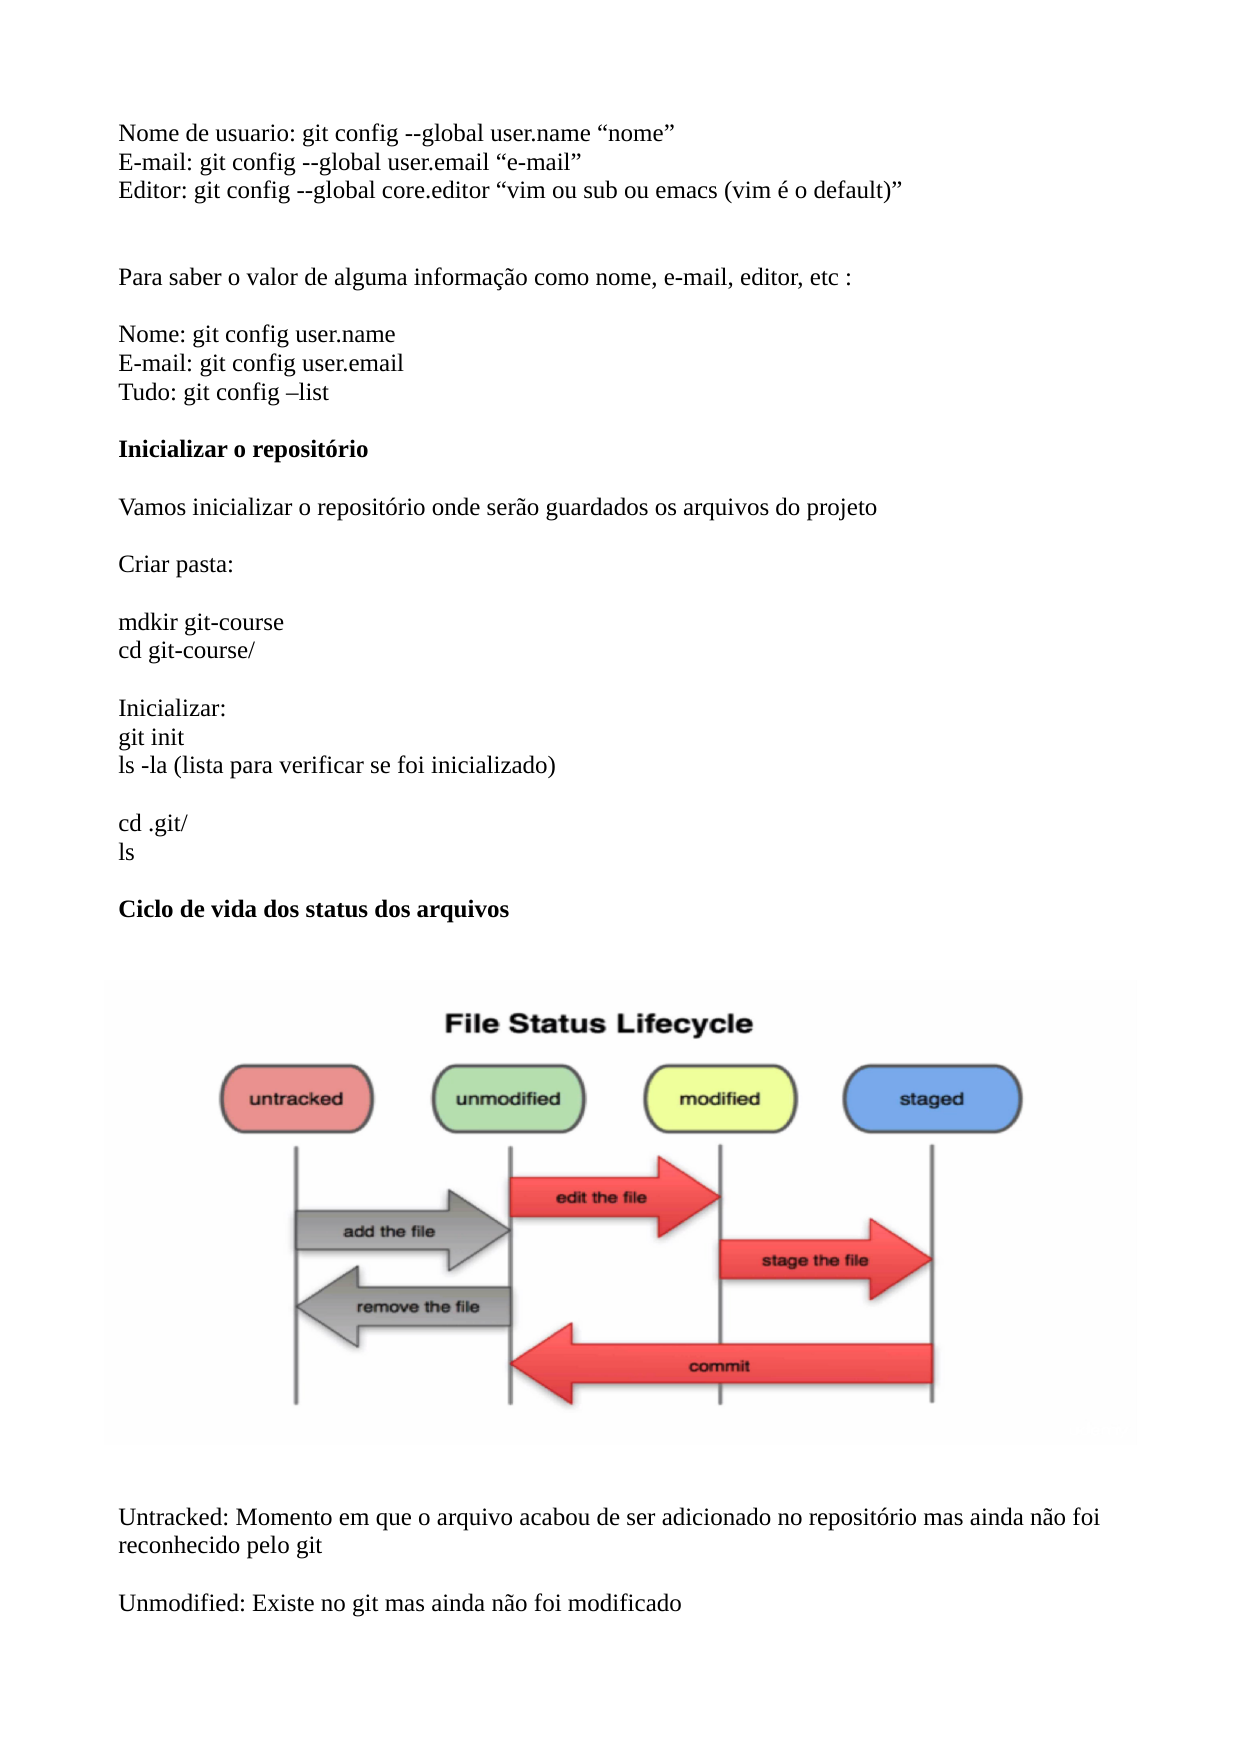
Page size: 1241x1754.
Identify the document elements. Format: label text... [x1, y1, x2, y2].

text Untracked: Momento em que o arquivo acabou de ser adicionado no repositório mas ainda não foi reconhecido pelo git [118, 1502, 1122, 1559]
text Nome: git config user.name [118, 319, 1122, 348]
text E-mail: git config --global user.email “e-mail” [118, 147, 1122, 176]
text Editor: git config --global core.editor “vim ou sub ou emacs (vim é o default)” [118, 176, 1122, 204]
text Tudo: git config –list [118, 377, 1122, 406]
text Ciclo de vida dos status dos arquivos [118, 894, 1122, 923]
text ls [118, 837, 1122, 866]
text Para saber o valor de alguma informação como nome, e-mail, editor, etc : [118, 262, 1122, 291]
text cd .git/ [118, 808, 1122, 837]
picture [104, 980, 1137, 1445]
text E-mail: git config user.email [118, 348, 1122, 377]
text cd git-course/ [118, 636, 1122, 664]
text ls -la (lista para verificar se foi inicializado) [118, 751, 1122, 779]
text git init [118, 722, 1122, 751]
text Vamos inicializar o repositório onde serão guardados os arquivos do projeto [118, 492, 1122, 521]
text mdkir git-course [118, 607, 1122, 636]
text Inicializar o repositório [118, 434, 1122, 463]
text Inicializar: [118, 693, 1122, 722]
text Unmodified: Existe no git mas ainda não foi modificado [118, 1588, 1122, 1617]
text Criar pasta: [118, 549, 1122, 578]
text Nome de usuario: git config --global user.name “nome” [118, 118, 1122, 147]
